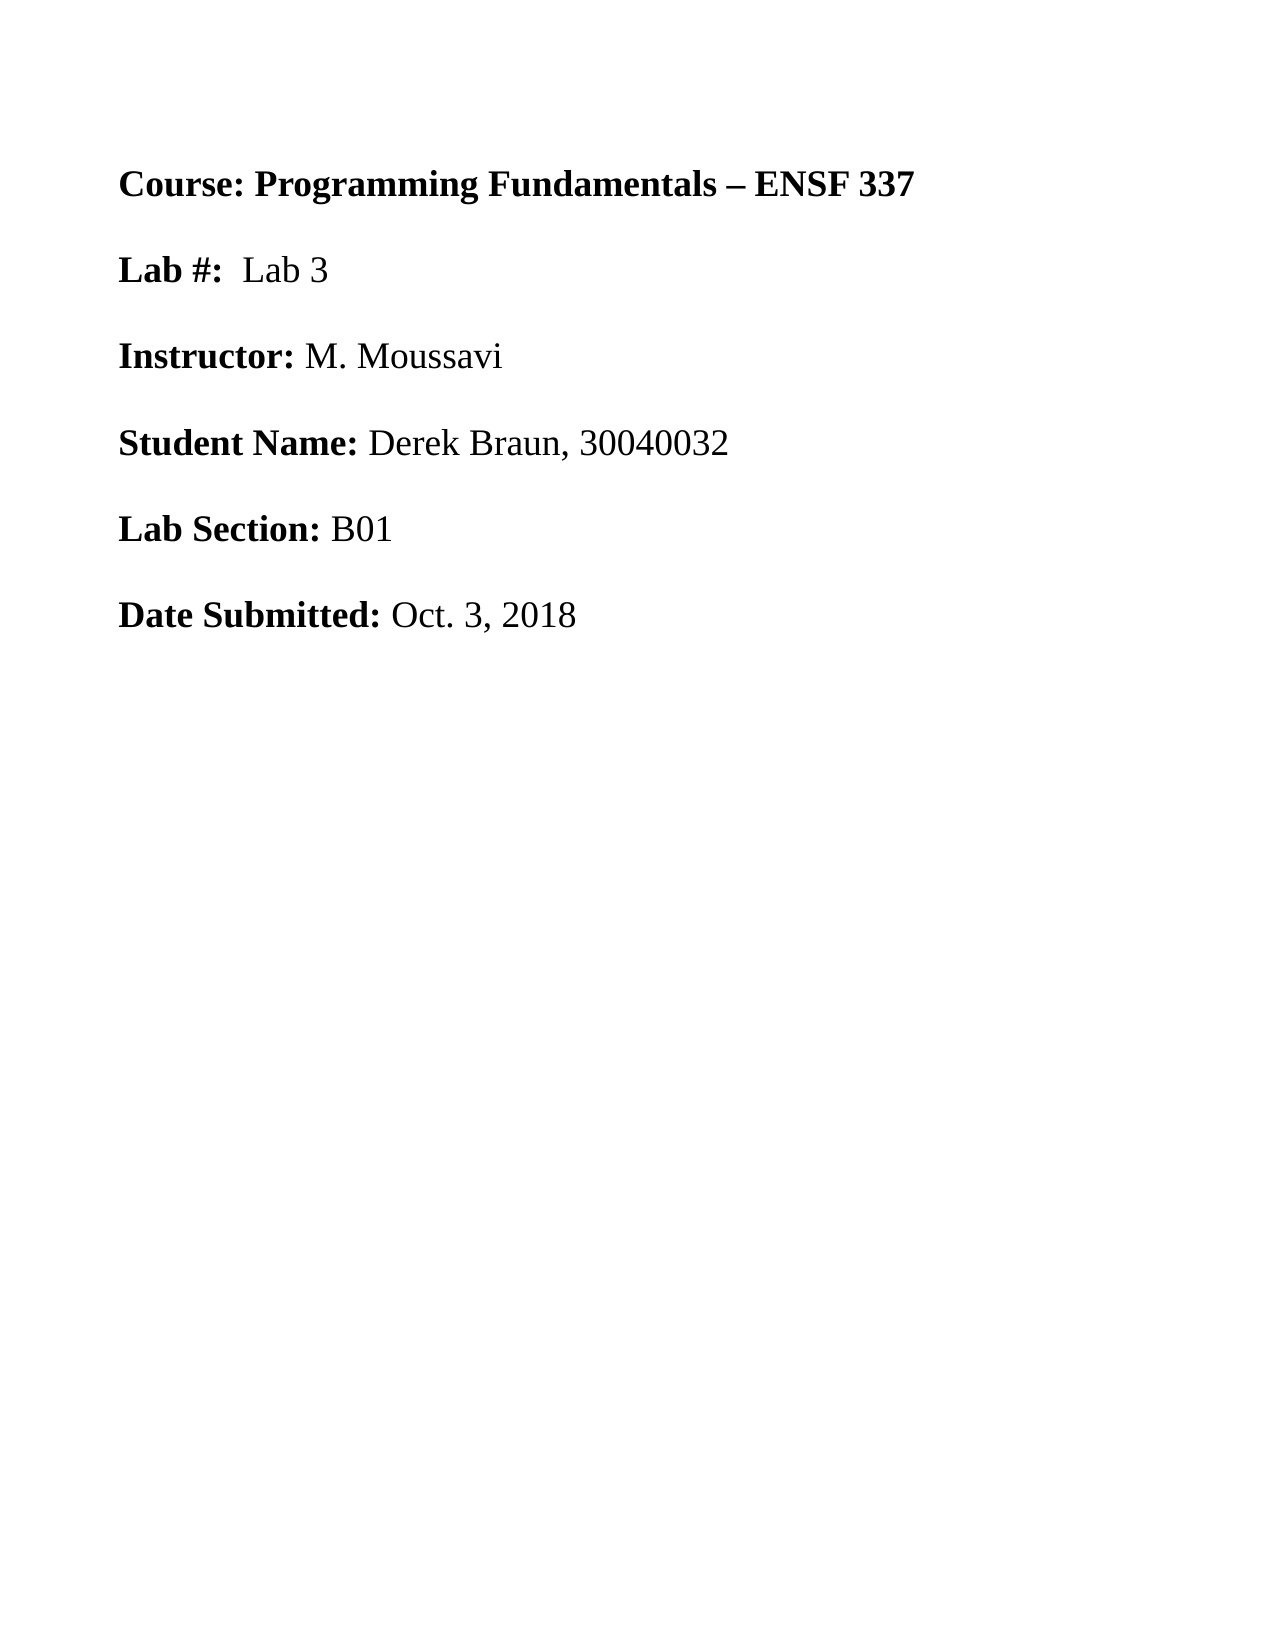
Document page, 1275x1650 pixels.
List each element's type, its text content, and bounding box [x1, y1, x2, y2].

text Student Name: Derek Braun, 30040032 [118, 420, 1157, 463]
text Date Submitted: Oct. 3, 2018 [118, 592, 1157, 636]
text Lab #: Lab 3 [118, 247, 1157, 291]
text Instructor: M. Moussavi [118, 334, 1157, 377]
text Lab Section: B01 [118, 506, 1157, 549]
text Course: Programming Fundamentals – ENSF 337 [118, 161, 1157, 204]
